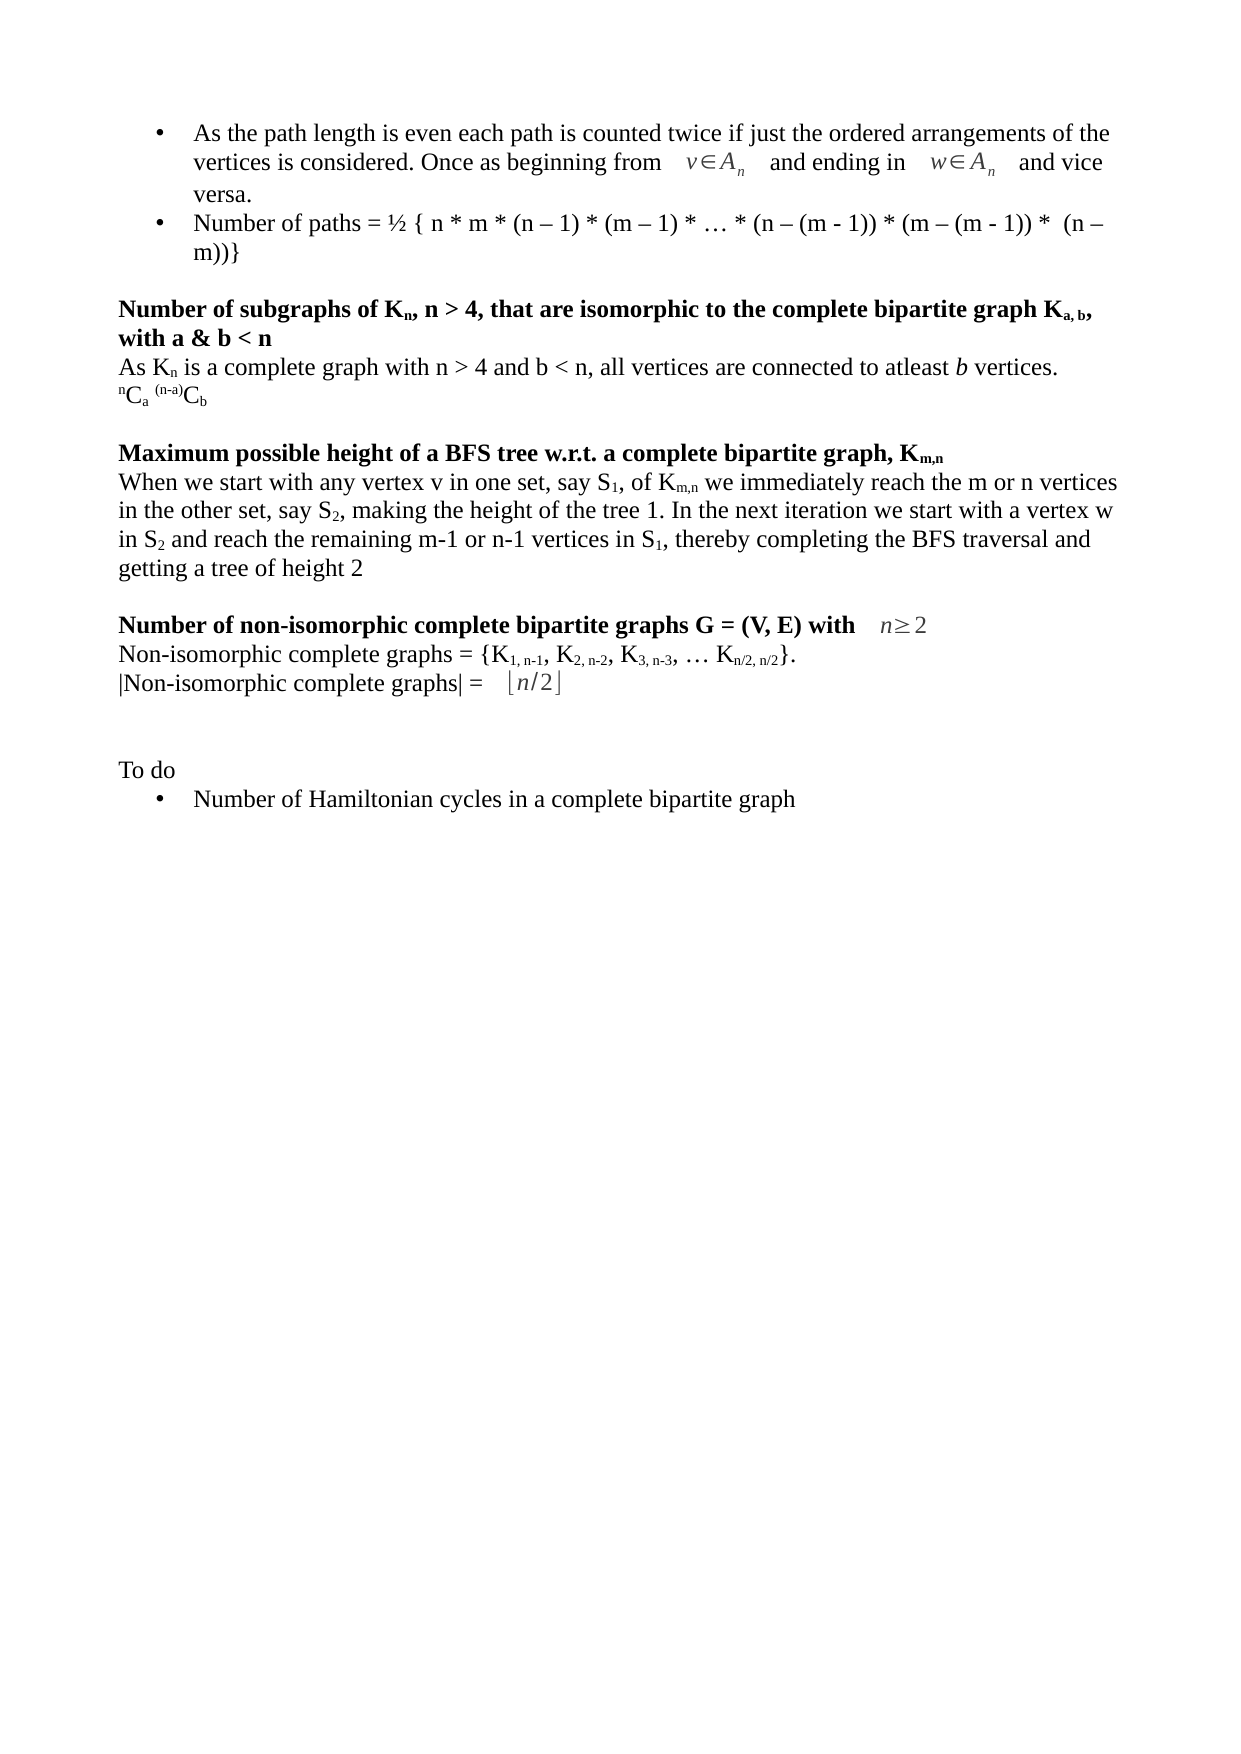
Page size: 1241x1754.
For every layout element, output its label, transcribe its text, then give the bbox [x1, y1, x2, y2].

text |Non-isomorphic complete graphs| = [118, 668, 1122, 697]
list Number of Hamiltonian cycles in a complete bipartite graph [156, 784, 1122, 812]
text When we start with any vertex v in one set, say S1, of Km,n we immediately reach the m or n vertices in the other set, say S2, making the height of the tree 1. In the next iteration we start with a vertex w in S2 and reach the remaining m-1 or n-1 vertices in S1, thereby completing the BFS traversal and getting a tree of height 2 [118, 467, 1122, 582]
text Number of subgraphs of Kn, n > 4, that are isomorphic to the complete bipartite graph Ka, b, with a & b < n [118, 294, 1122, 352]
text Maximum possible height of a BFS tree w.r.t. a complete bipartite graph, Km,n [118, 438, 1122, 467]
text Non-isomorphic complete graphs = {K1, n-1, K2, n-2, K3, n-3, … Kn/2, n/2}. [118, 639, 1122, 668]
text nCa (n-a)Cb [118, 381, 1122, 409]
text As Kn is a complete graph with n > 4 and b < n, all vertices are connected to atleast b vertices. [118, 352, 1122, 381]
list As the path length is even each path is counted twice if just the ordered arrangements of the vertices is considered. Once as beginning from and ending in and vice versa. [156, 118, 1122, 208]
text Number of non-isomorphic complete bipartite graphs G = (V, E) with [118, 611, 1122, 639]
text To do [118, 755, 1122, 784]
list Number of paths = ½ { n * m * (n – 1) * (m – 1) * … * (n – (m - 1)) * (m – (m - 1)) * (n – m))} [156, 208, 1122, 266]
